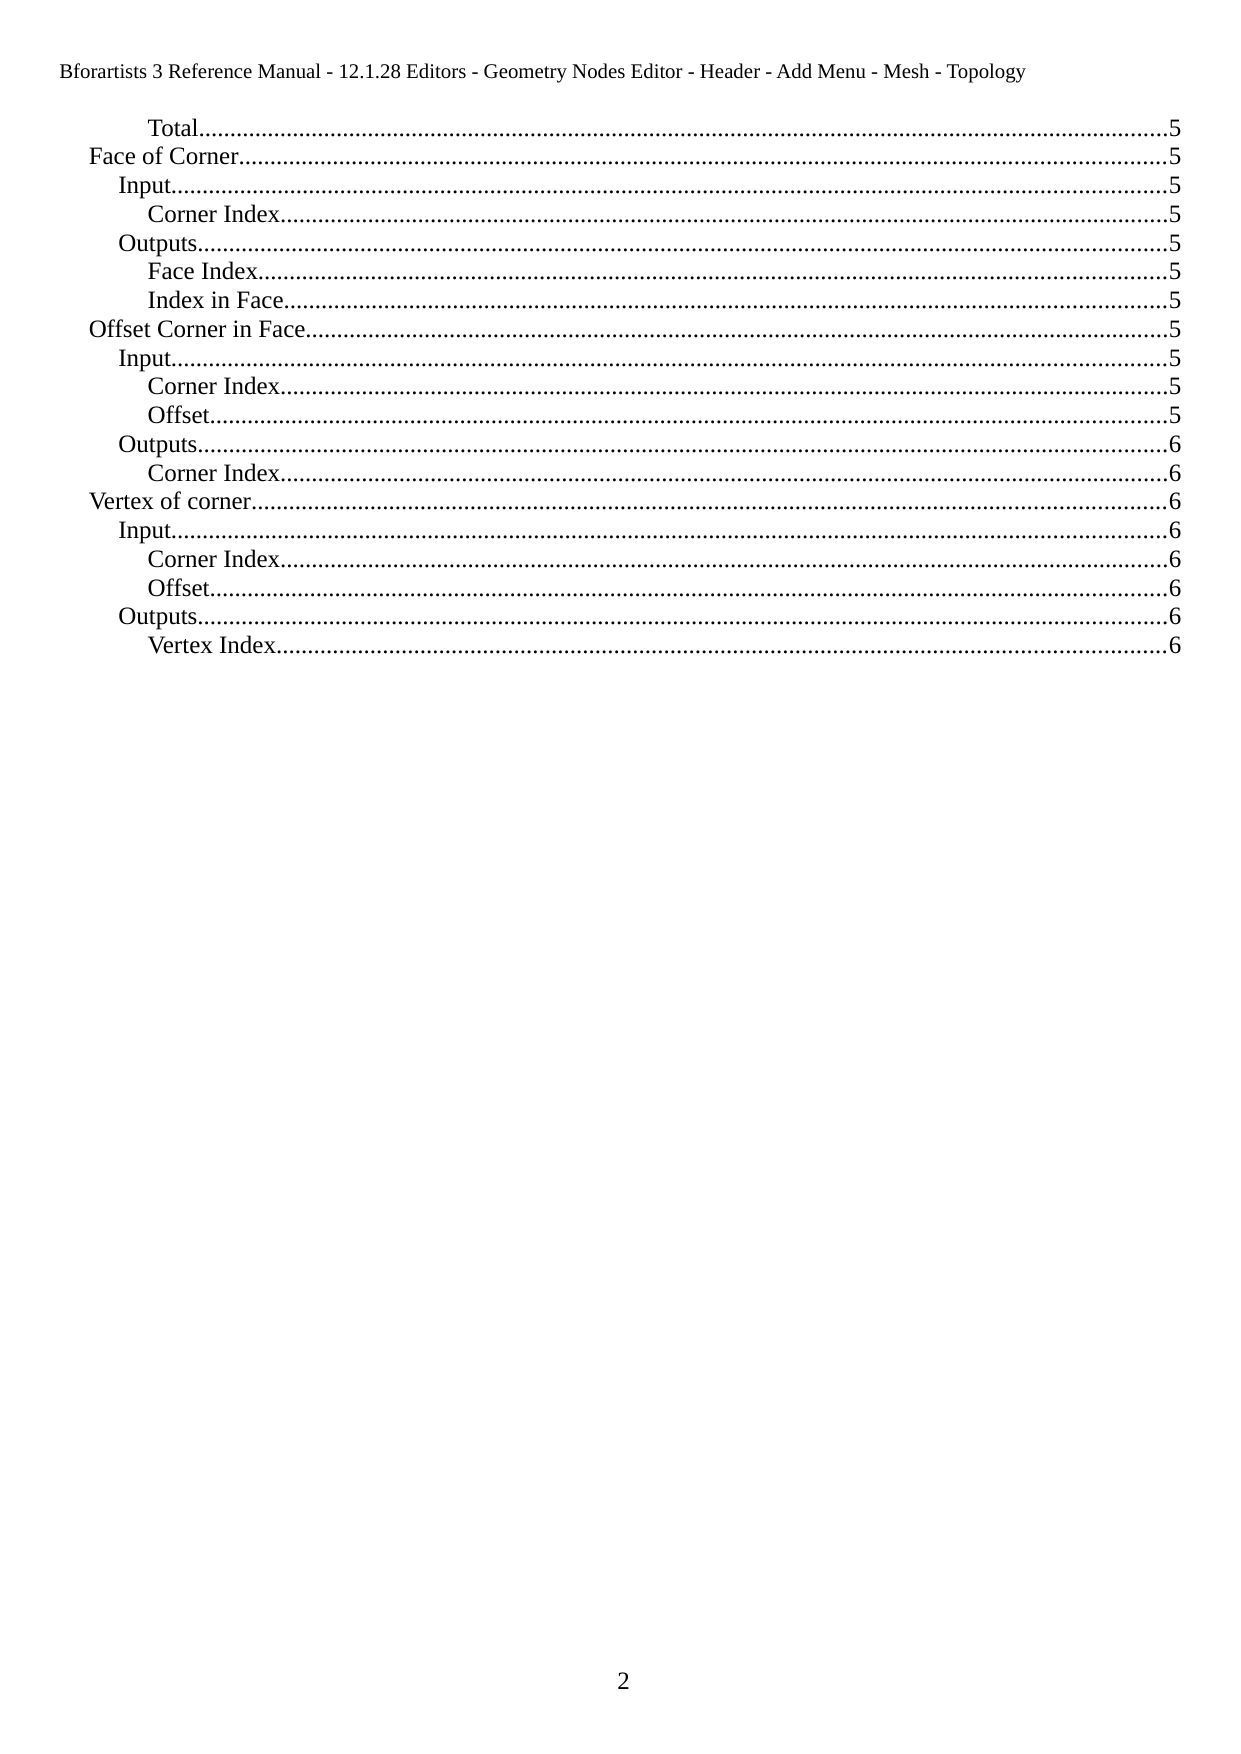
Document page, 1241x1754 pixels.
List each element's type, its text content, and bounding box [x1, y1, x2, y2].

text Input 6 [118, 515, 1181, 544]
text Offset Corner in Face 5 [88, 314, 1181, 343]
text Vertex of corner 6 [88, 486, 1181, 515]
text Outputs 6 [118, 601, 1181, 630]
text Corner Index 6 [147, 544, 1181, 573]
text Corner Index 5 [147, 199, 1181, 228]
text Outputs 5 [118, 228, 1181, 256]
text Input 5 [118, 343, 1181, 371]
text Offset 5 [147, 400, 1181, 429]
text Total 5 [147, 113, 1181, 141]
text Face Index 5 [147, 256, 1181, 285]
text Index in Face 5 [147, 285, 1181, 314]
text Outputs 6 [118, 429, 1181, 458]
text Vertex Index 6 [147, 630, 1181, 659]
text Corner Index 6 [147, 458, 1181, 486]
text Input 5 [118, 170, 1181, 199]
text Face of Corner 5 [88, 141, 1181, 170]
text Offset 6 [147, 573, 1181, 601]
text Corner Index 5 [147, 371, 1181, 400]
